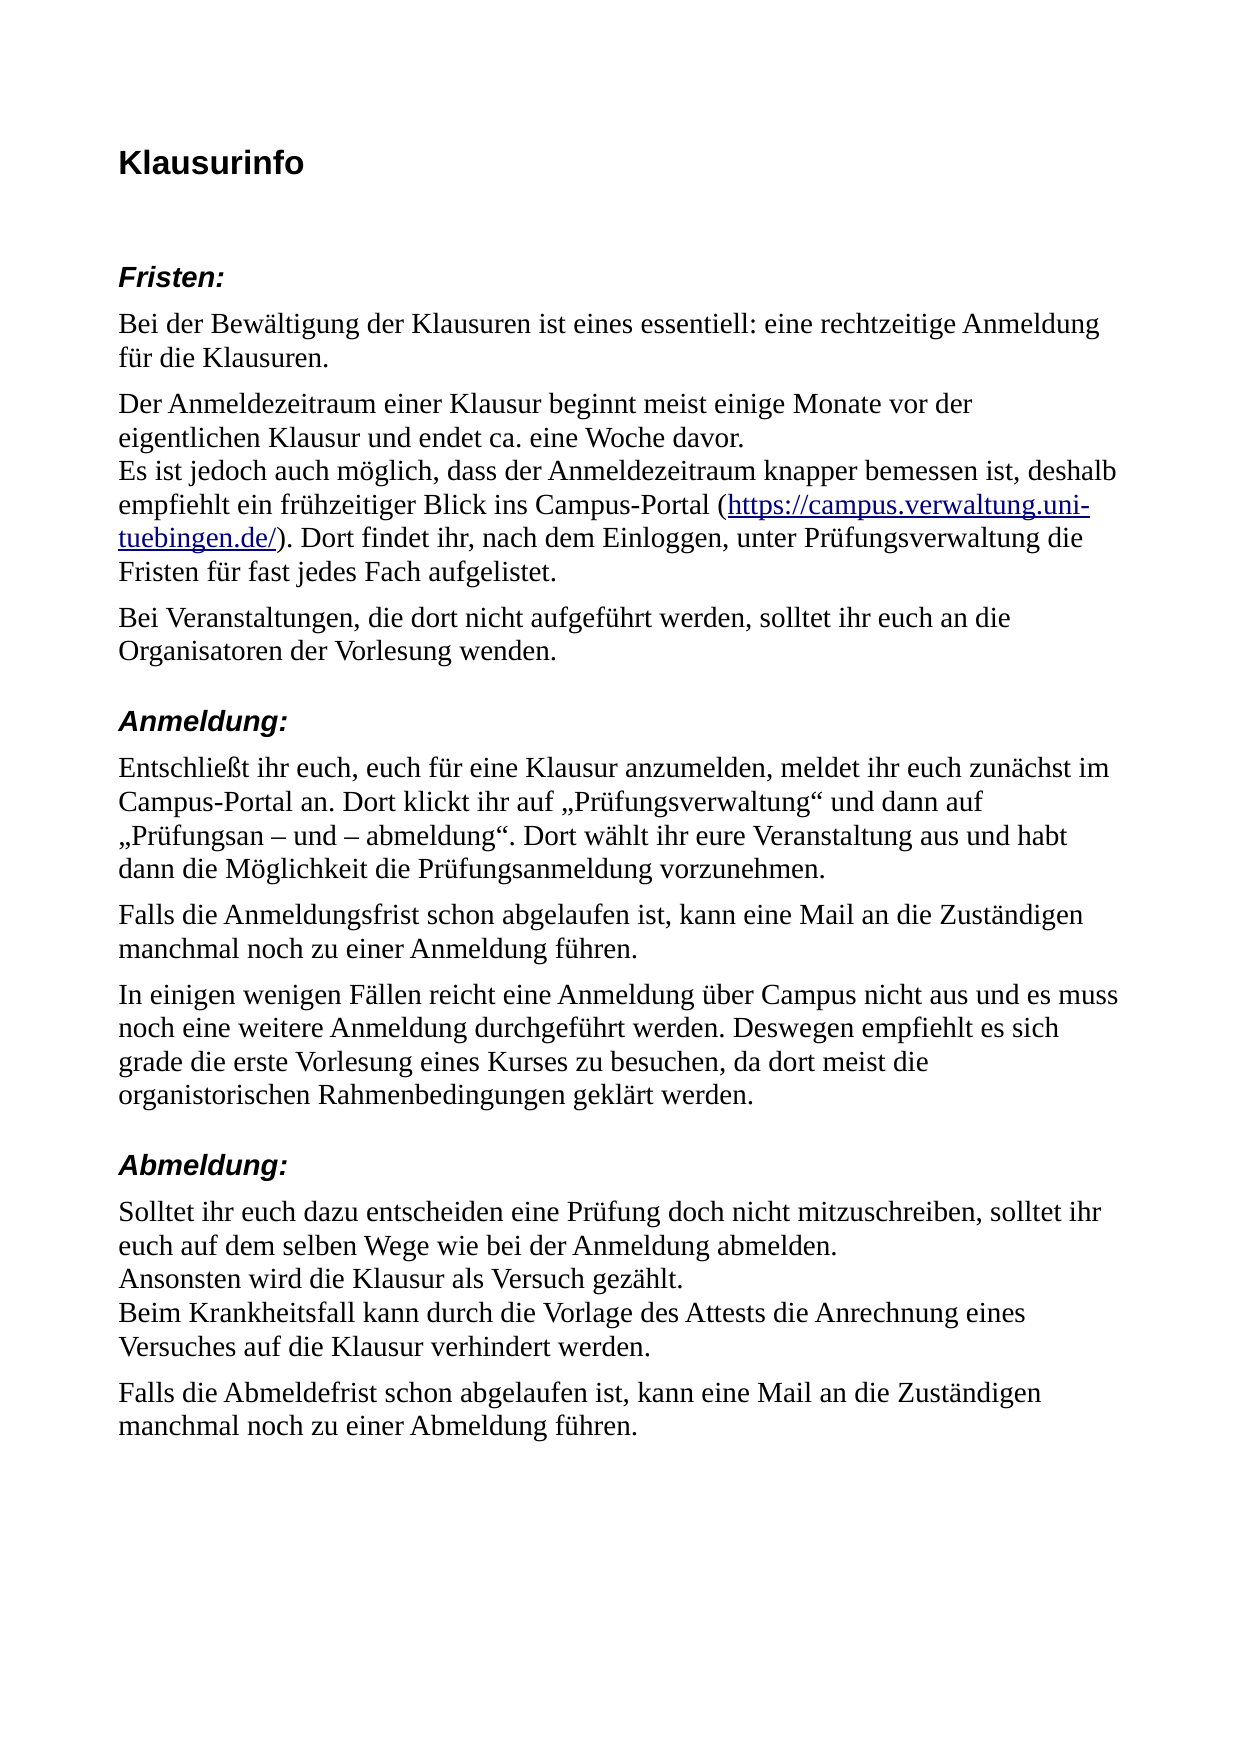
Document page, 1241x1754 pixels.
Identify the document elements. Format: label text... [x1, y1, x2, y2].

subtitle Klausurinfo [118, 143, 1122, 182]
text Bei Veranstaltungen, die dort nicht aufgeführt werden, solltet ihr euch an die Organisatoren der Vorlesung wenden. [118, 600, 1122, 667]
text Entschließt ihr euch, euch für eine Klausur anzumelden, meldet ihr euch zunächst im Campus-Portal an. Dort klickt ihr auf „Prüfungsverwaltung“ und dann auf „Prüfungsan – und – abmeldung“. Dort wählt ihr eure Veranstaltung aus und habt dann die Möglichkeit die Prüfungsanmeldung vorzunehmen. [118, 751, 1122, 885]
subtitle Fristen: [118, 261, 1122, 294]
subtitle Abmeldung: [118, 1148, 1122, 1182]
text Falls die Abmeldefrist schon abgelaufen ist, kann eine Mail an die Zuständigen manchmal noch zu einer Abmeldung führen. [118, 1375, 1122, 1442]
text In einigen wenigen Fällen reicht eine Anmeldung über Campus nicht aus und es muss noch eine weitere Anmeldung durchgeführt werden. Deswegen empfiehlt es sich grade die erste Vorlesung eines Kurses zu besuchen, da dort meist die organistorischen Rahmenbedingungen geklärt werden. [118, 977, 1122, 1111]
text Bei der Bewältigung der Klausuren ist eines essentiell: eine rechtzeitige Anmeldung für die Klausuren. [118, 307, 1122, 374]
text Der Anmeldezeitraum einer Klausur beginnt meist einige Monate vor der eigentlichen Klausur und endet ca. eine Woche davor. Es ist jedoch auch möglich, dass der Anmeldezeitraum knapper bemessen ist, deshalb empfiehlt ein frühzeitiger Blick ins Campus-Portal (https://campus.verwaltung.uni-tuebingen.de/). Dort findet ihr, nach dem Einloggen, unter Prüfungsverwaltung die Fristen für fast jedes Fach aufgelistet. [118, 386, 1122, 587]
text Falls die Anmeldungsfrist schon abgelaufen ist, kann eine Mail an die Zuständigen manchmal noch zu einer Anmeldung führen. [118, 897, 1122, 964]
subtitle Anmeldung: [118, 704, 1122, 738]
text Solltet ihr euch dazu entscheiden eine Prüfung doch nicht mitzuschreiben, solltet ihr euch auf dem selben Wege wie bei der Anmeldung abmelden. Ansonsten wird die Klausur als Versuch gezählt. Beim Krankheitsfall kann durch die Vorlage des Attests die Anrechnung eines Versuches auf die Klausur verhindert werden. [118, 1194, 1122, 1362]
